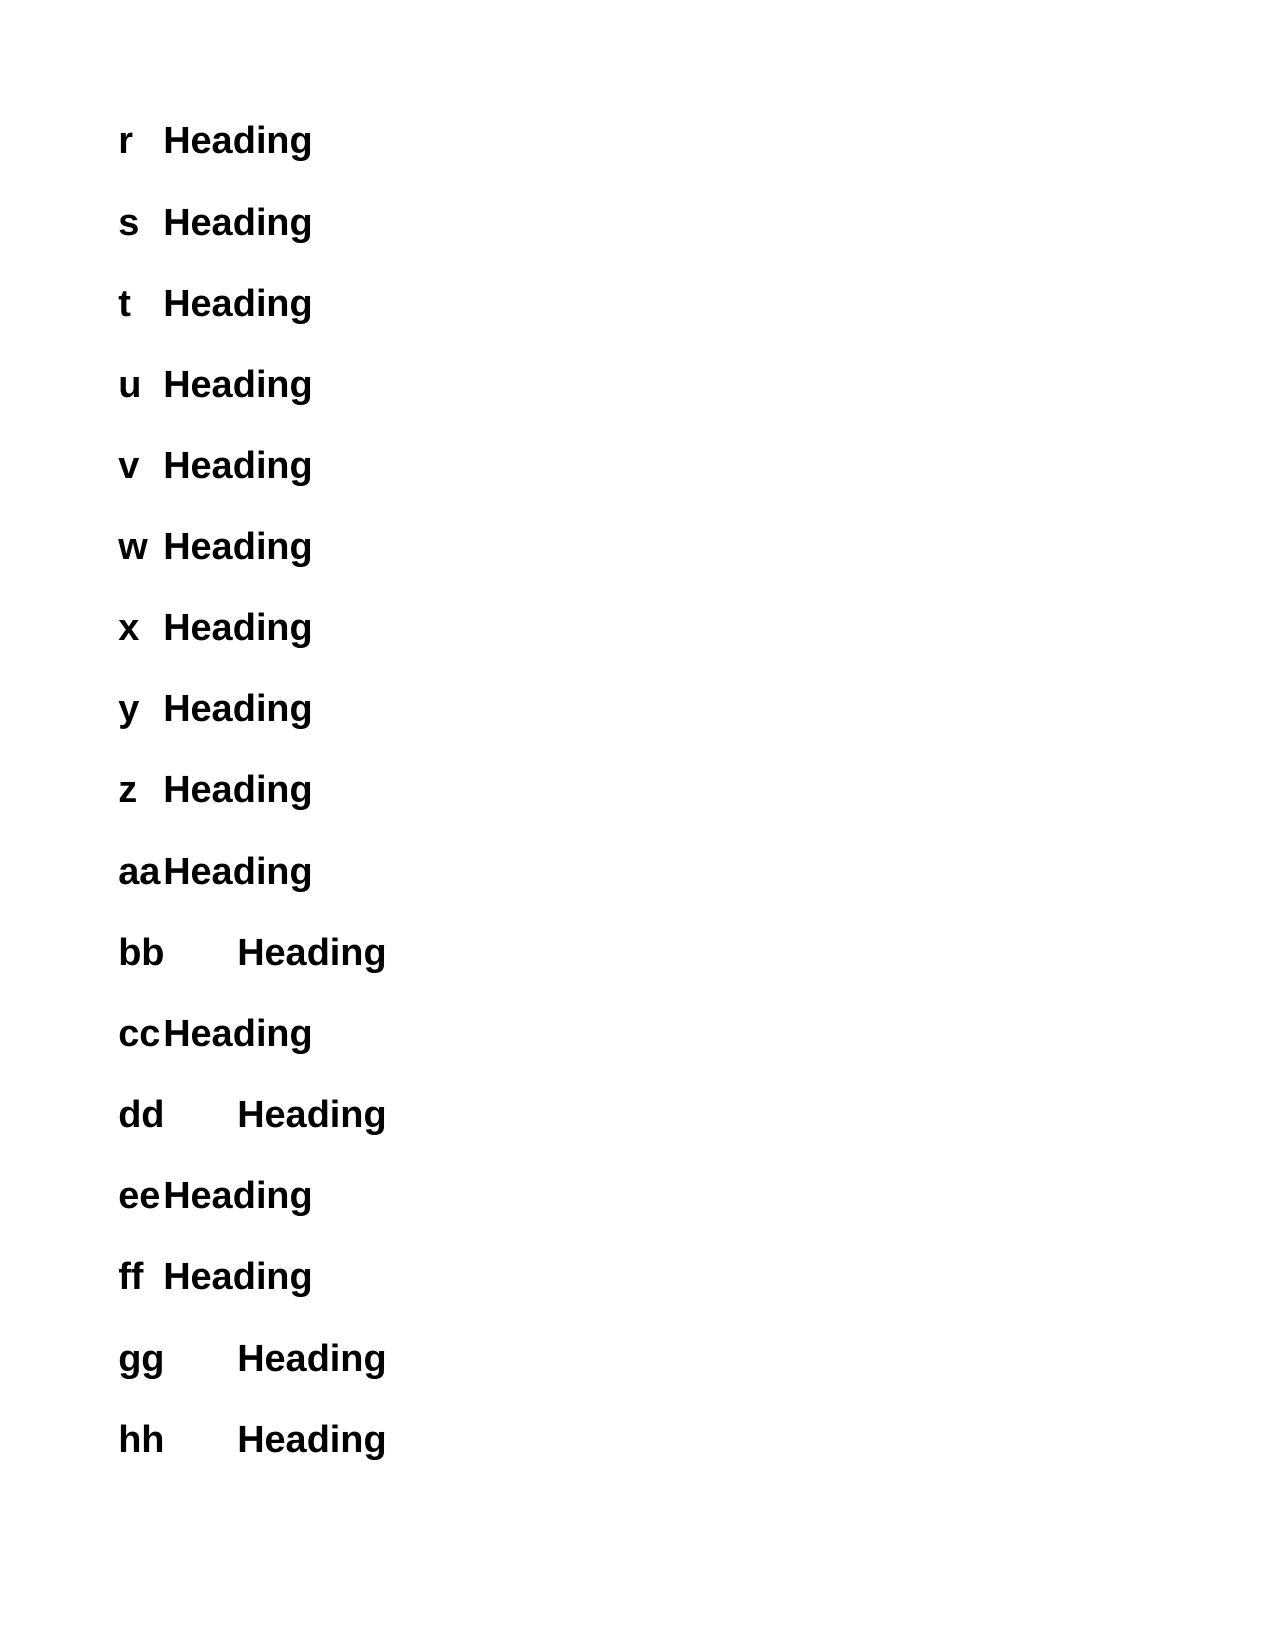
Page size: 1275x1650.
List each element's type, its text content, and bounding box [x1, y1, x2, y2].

subtitle Heading [118, 362, 1157, 405]
subtitle Heading [118, 929, 1157, 973]
subtitle Heading [118, 686, 1157, 730]
subtitle Heading [118, 199, 1157, 243]
subtitle Heading [118, 1011, 1157, 1054]
subtitle Heading [118, 1335, 1157, 1379]
subtitle Heading [118, 767, 1157, 811]
subtitle Heading [118, 1173, 1157, 1217]
subtitle Heading [118, 524, 1157, 567]
subtitle Heading [118, 848, 1157, 892]
subtitle Heading [118, 118, 1157, 162]
subtitle Heading [118, 443, 1157, 486]
subtitle Heading [118, 605, 1157, 649]
subtitle Heading [118, 1254, 1157, 1298]
subtitle Heading [118, 1092, 1157, 1136]
subtitle Heading [118, 1416, 1157, 1460]
subtitle Heading [118, 280, 1157, 324]
